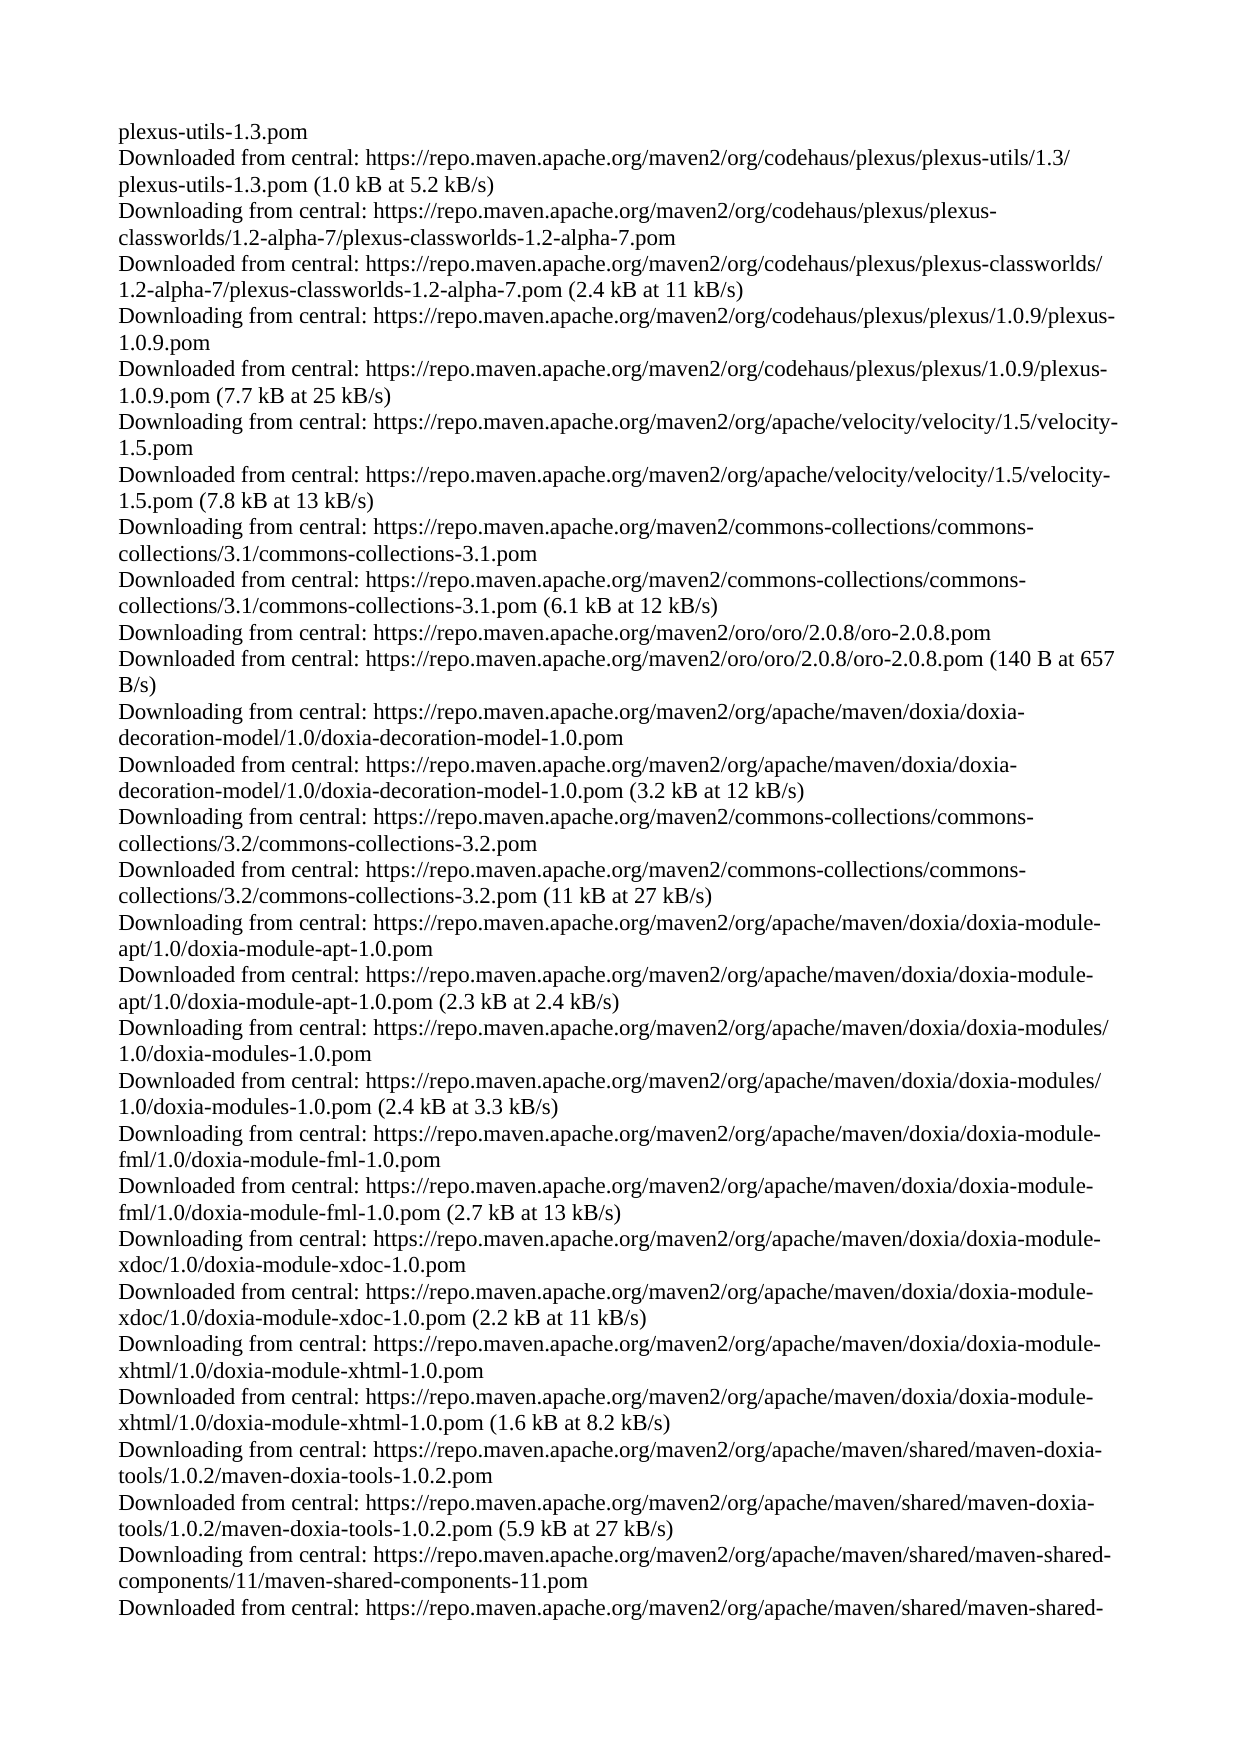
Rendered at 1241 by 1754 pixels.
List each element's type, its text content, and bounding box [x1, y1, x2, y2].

text Downloaded from central: https://repo.maven.apache.org/maven2/commons-collections/commons-collections/3.2/commons-collections-3.2.pom (11 kB at 27 kB/s) [118, 856, 1122, 909]
text Downloading from central: https://repo.maven.apache.org/maven2/org/apache/maven/doxia/doxia-module-xdoc/1.0/doxia-module-xdoc-1.0.pom [118, 1225, 1122, 1278]
text Downloaded from central: https://repo.maven.apache.org/maven2/org/apache/maven/shared/maven-doxia-tools/1.0.2/maven-doxia-tools-1.0.2.pom (5.9 kB at 27 kB/s) [118, 1488, 1122, 1541]
text Downloaded from central: https://repo.maven.apache.org/maven2/org/apache/maven/doxia/doxia-module-fml/1.0/doxia-module-fml-1.0.pom (2.7 kB at 13 kB/s) [118, 1172, 1122, 1225]
text Downloaded from central: https://repo.maven.apache.org/maven2/org/codehaus/plexus/plexus/1.0.9/plexus-1.0.9.pom (7.7 kB at 25 kB/s) [118, 355, 1122, 408]
text Downloaded from central: https://repo.maven.apache.org/maven2/org/apache/maven/doxia/doxia-module-xhtml/1.0/doxia-module-xhtml-1.0.pom (1.6 kB at 8.2 kB/s) [118, 1383, 1122, 1436]
text Downloading from central: https://repo.maven.apache.org/maven2/org/codehaus/plexus/plexus/1.0.9/plexus-1.0.9.pom [118, 303, 1122, 355]
text plexus-utils-1.3.pom [118, 118, 1122, 144]
text Downloading from central: https://repo.maven.apache.org/maven2/org/apache/maven/doxia/doxia-module-xhtml/1.0/doxia-module-xhtml-1.0.pom [118, 1330, 1122, 1383]
text Downloading from central: https://repo.maven.apache.org/maven2/org/apache/velocity/velocity/1.5/velocity-1.5.pom [118, 408, 1122, 461]
text Downloading from central: https://repo.maven.apache.org/maven2/org/apache/maven/doxia/doxia-modules/1.0/doxia-modules-1.0.pom [118, 1014, 1122, 1067]
text Downloaded from central: https://repo.maven.apache.org/maven2/commons-collections/commons-collections/3.1/commons-collections-3.1.pom (6.1 kB at 12 kB/s) [118, 566, 1122, 619]
text Downloaded from central: https://repo.maven.apache.org/maven2/org/apache/maven/shared/maven-shared- [118, 1594, 1122, 1620]
text Downloaded from central: https://repo.maven.apache.org/maven2/org/apache/maven/doxia/doxia-modules/1.0/doxia-modules-1.0.pom (2.4 kB at 3.3 kB/s) [118, 1067, 1122, 1119]
text Downloaded from central: https://repo.maven.apache.org/maven2/org/apache/maven/doxia/doxia-module-xdoc/1.0/doxia-module-xdoc-1.0.pom (2.2 kB at 11 kB/s) [118, 1278, 1122, 1330]
text Downloading from central: https://repo.maven.apache.org/maven2/org/apache/maven/shared/maven-doxia-tools/1.0.2/maven-doxia-tools-1.0.2.pom [118, 1436, 1122, 1488]
text Downloading from central: https://repo.maven.apache.org/maven2/oro/oro/2.0.8/oro-2.0.8.pom [118, 619, 1122, 645]
text Downloading from central: https://repo.maven.apache.org/maven2/commons-collections/commons-collections/3.2/commons-collections-3.2.pom [118, 803, 1122, 856]
text Downloading from central: https://repo.maven.apache.org/maven2/org/apache/maven/doxia/doxia-module-apt/1.0/doxia-module-apt-1.0.pom [118, 909, 1122, 961]
text Downloading from central: https://repo.maven.apache.org/maven2/org/apache/maven/shared/maven-shared-components/11/maven-shared-components-11.pom [118, 1541, 1122, 1594]
text Downloading from central: https://repo.maven.apache.org/maven2/commons-collections/commons-collections/3.1/commons-collections-3.1.pom [118, 513, 1122, 566]
text Downloaded from central: https://repo.maven.apache.org/maven2/org/apache/velocity/velocity/1.5/velocity-1.5.pom (7.8 kB at 13 kB/s) [118, 461, 1122, 513]
text Downloading from central: https://repo.maven.apache.org/maven2/org/apache/maven/doxia/doxia-module-fml/1.0/doxia-module-fml-1.0.pom [118, 1119, 1122, 1172]
text Downloading from central: https://repo.maven.apache.org/maven2/org/apache/maven/doxia/doxia-decoration-model/1.0/doxia-decoration-model-1.0.pom [118, 698, 1122, 751]
text Downloaded from central: https://repo.maven.apache.org/maven2/org/codehaus/plexus/plexus-classworlds/1.2-alpha-7/plexus-classworlds-1.2-alpha-7.pom (2.4 kB at 11 kB/s) [118, 250, 1122, 303]
text Downloading from central: https://repo.maven.apache.org/maven2/org/codehaus/plexus/plexus-classworlds/1.2-alpha-7/plexus-classworlds-1.2-alpha-7.pom [118, 197, 1122, 250]
text Downloaded from central: https://repo.maven.apache.org/maven2/org/apache/maven/doxia/doxia-module-apt/1.0/doxia-module-apt-1.0.pom (2.3 kB at 2.4 kB/s) [118, 961, 1122, 1014]
text Downloaded from central: https://repo.maven.apache.org/maven2/org/apache/maven/doxia/doxia-decoration-model/1.0/doxia-decoration-model-1.0.pom (3.2 kB at 12 kB/s) [118, 751, 1122, 803]
text Downloaded from central: https://repo.maven.apache.org/maven2/org/codehaus/plexus/plexus-utils/1.3/plexus-utils-1.3.pom (1.0 kB at 5.2 kB/s) [118, 144, 1122, 197]
text Downloaded from central: https://repo.maven.apache.org/maven2/oro/oro/2.0.8/oro-2.0.8.pom (140 B at 657 B/s) [118, 645, 1122, 698]
